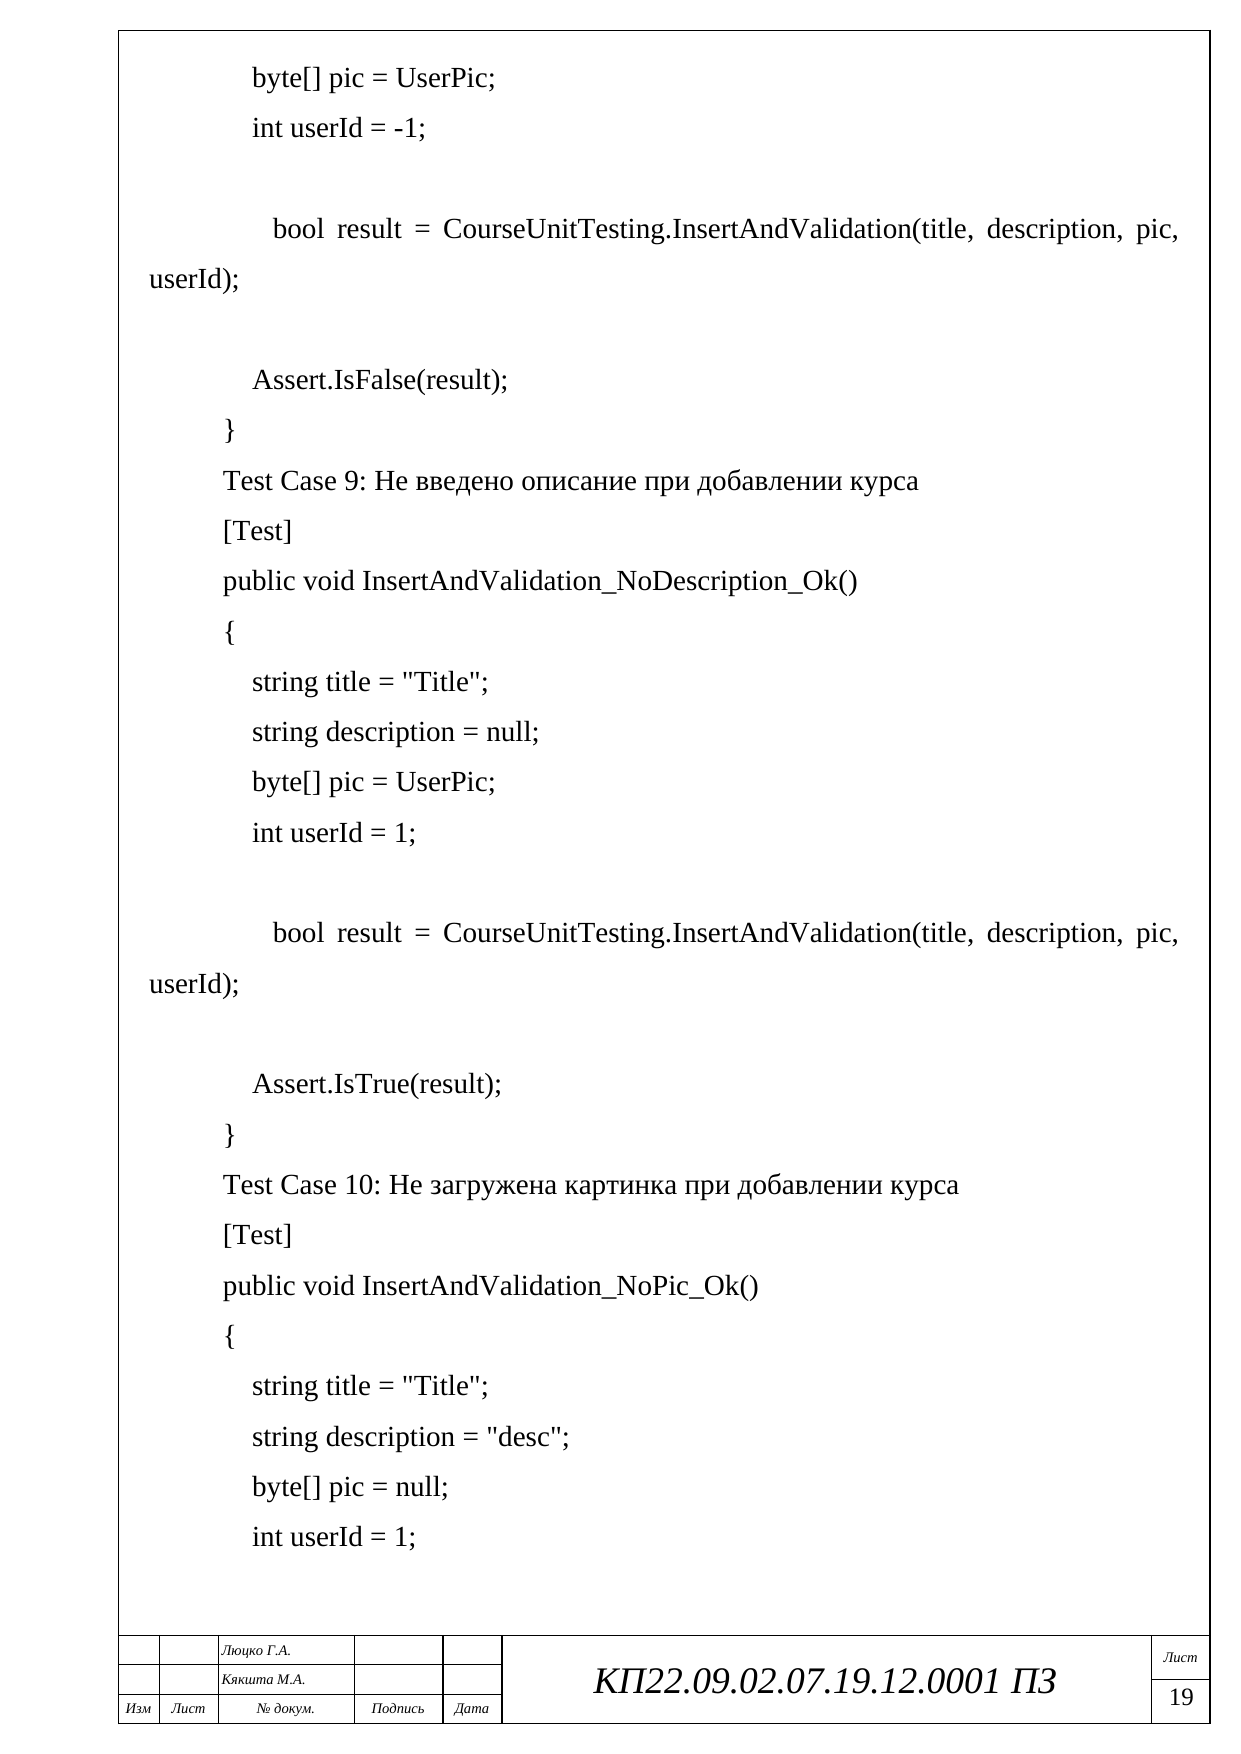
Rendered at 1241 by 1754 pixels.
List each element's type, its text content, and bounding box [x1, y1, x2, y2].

text int userId = -1; [149, 111, 1180, 144]
text byte[] pic = null; [149, 1469, 1180, 1502]
text } [149, 1117, 1180, 1150]
text bool result = CourseUnitTesting.InsertAndValidation(title, description, pic, userId); [149, 211, 1180, 295]
subtitle Test Case 10: Не загружена картинка при добавлении курса [223, 1167, 1180, 1201]
text string description = null; [149, 714, 1180, 748]
text int userId = 1; [149, 815, 1180, 848]
text bool result = CourseUnitTesting.InsertAndValidation(title, description, pic, userId); [149, 916, 1180, 999]
text [Test] [149, 1217, 1180, 1251]
text { [149, 614, 1180, 647]
text byte[] pic = UserPic; [149, 60, 1180, 94]
text [Test] [149, 513, 1180, 547]
text string description = "desc"; [149, 1419, 1180, 1452]
text string title = "Title"; [149, 1368, 1180, 1402]
subtitle Test Case 9: Не введено описание при добавлении курса [223, 463, 1180, 496]
text Assert.IsTrue(result); [149, 1066, 1180, 1100]
text byte[] pic = UserPic; [149, 764, 1180, 798]
text public void InsertAndValidation_NoDescription_Ok() [149, 563, 1180, 597]
text string title = "Title"; [149, 664, 1180, 697]
text Assert.IsFalse(result); [149, 362, 1180, 396]
text public void InsertAndValidation_NoPic_Ok() [149, 1268, 1180, 1301]
text int userId = 1; [149, 1519, 1180, 1553]
text } [149, 412, 1180, 446]
text { [149, 1318, 1180, 1352]
